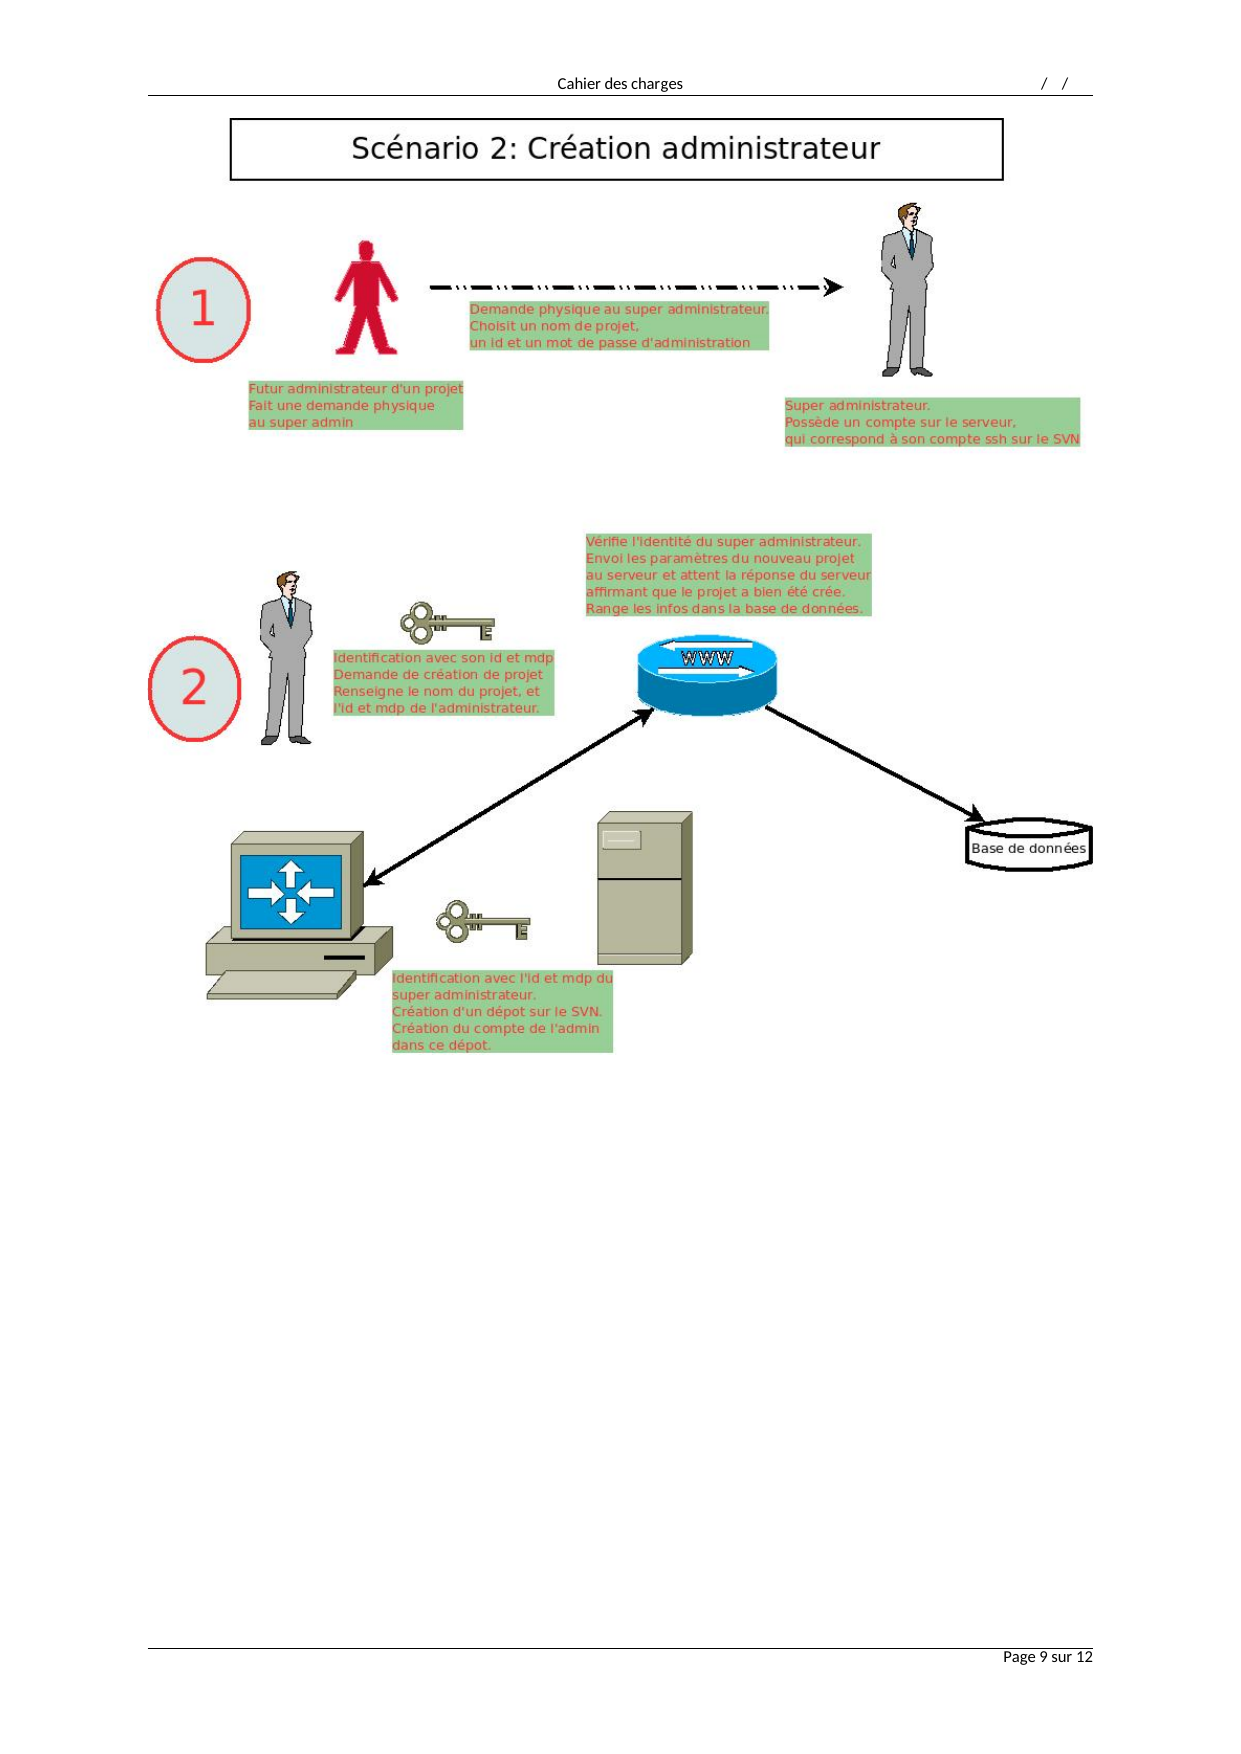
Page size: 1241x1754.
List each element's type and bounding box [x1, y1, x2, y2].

picture [147, 118, 1094, 1055]
